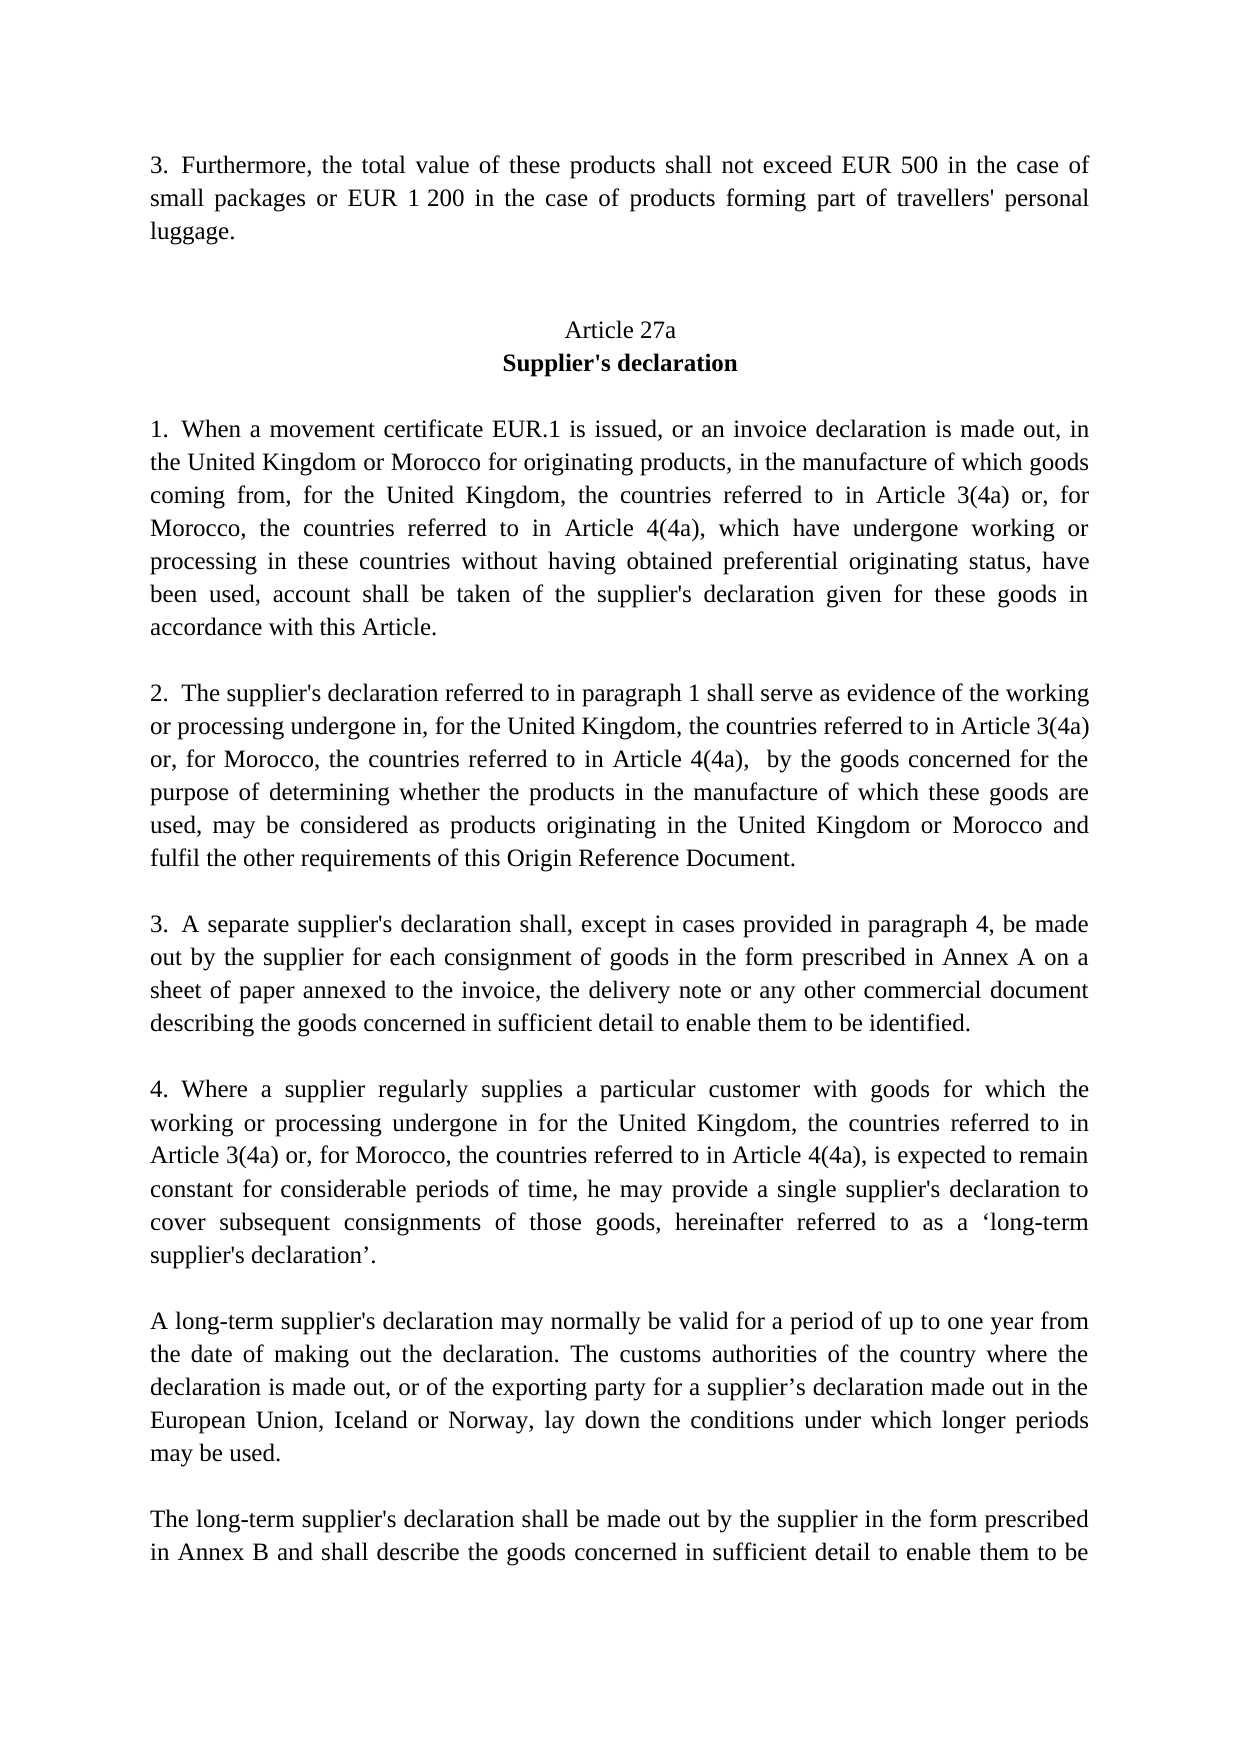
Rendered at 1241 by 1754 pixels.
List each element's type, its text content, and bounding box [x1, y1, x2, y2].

text 1. When a movement certificate EUR.1 is issued, or an invoice declaration is made out, in the United Kingdom or Morocco for originating products, in the manufacture of which goods coming from, for the United Kingdom, the countries referred to in Article 3(4a) or, for Morocco, the countries referred to in Article 4(4a), which have undergone working or processing in these countries without having obtained preferential originating status, have been used, account shall be taken of the supplier's declaration given for these goods in accordance with this Article. [150, 414, 1090, 641]
text 3. A separate supplier's declaration shall, except in cases provided in paragraph 4, be made out by the supplier for each consignment of goods in the form prescribed in Annex A on a sheet of paper annexed to the invoice, the delivery note or any other commercial document describing the goods concerned in sufficient detail to enable them to be identified. [150, 909, 1090, 1037]
text 2. The supplier's declaration referred to in paragraph 1 shall serve as evidence of the working or processing undergone in, for the United Kingdom, the countries referred to in Article 3(4a) or, for Morocco, the countries referred to in Article 4(4a), by the goods concerned for the purpose of determining whether the products in the manufacture of which these goods are used, may be considered as products originating in the United Kingdom or Morocco and fulfil the other requirements of this Origin Reference Document. [150, 678, 1090, 872]
text Supplier's declaration [150, 348, 1090, 377]
text 3. Furthermore, the total value of these products shall not exceed EUR 500 in the case of small packages or EUR 1 200 in the case of products forming part of travellers' personal luggage. [150, 150, 1090, 245]
text 4. Where a supplier regularly supplies a particular customer with goods for which the working or processing undergone in for the United Kingdom, the countries referred to in Article 3(4a) or, for Morocco, the countries referred to in Article 4(4a), is expected to remain constant for considerable periods of time, he may provide a single supplier's declaration to cover subsequent consignments of those goods, hereinafter referred to as a ‘long-term supplier's declaration’. [150, 1074, 1090, 1268]
text Article 27a [150, 315, 1090, 344]
text The long-term supplier's declaration shall be made out by the supplier in the form prescribed in Annex B and shall describe the goods concerned in sufficient detail to enable them to be [150, 1504, 1090, 1566]
text A long-term supplier's declaration may normally be valid for a period of up to one year from the date of making out the declaration. The customs authorities of the country where the declaration is made out, or of the exporting party for a supplier’s declaration made out in the European Union, Iceland or Norway, lay down the conditions under which longer periods may be used. [150, 1306, 1090, 1467]
